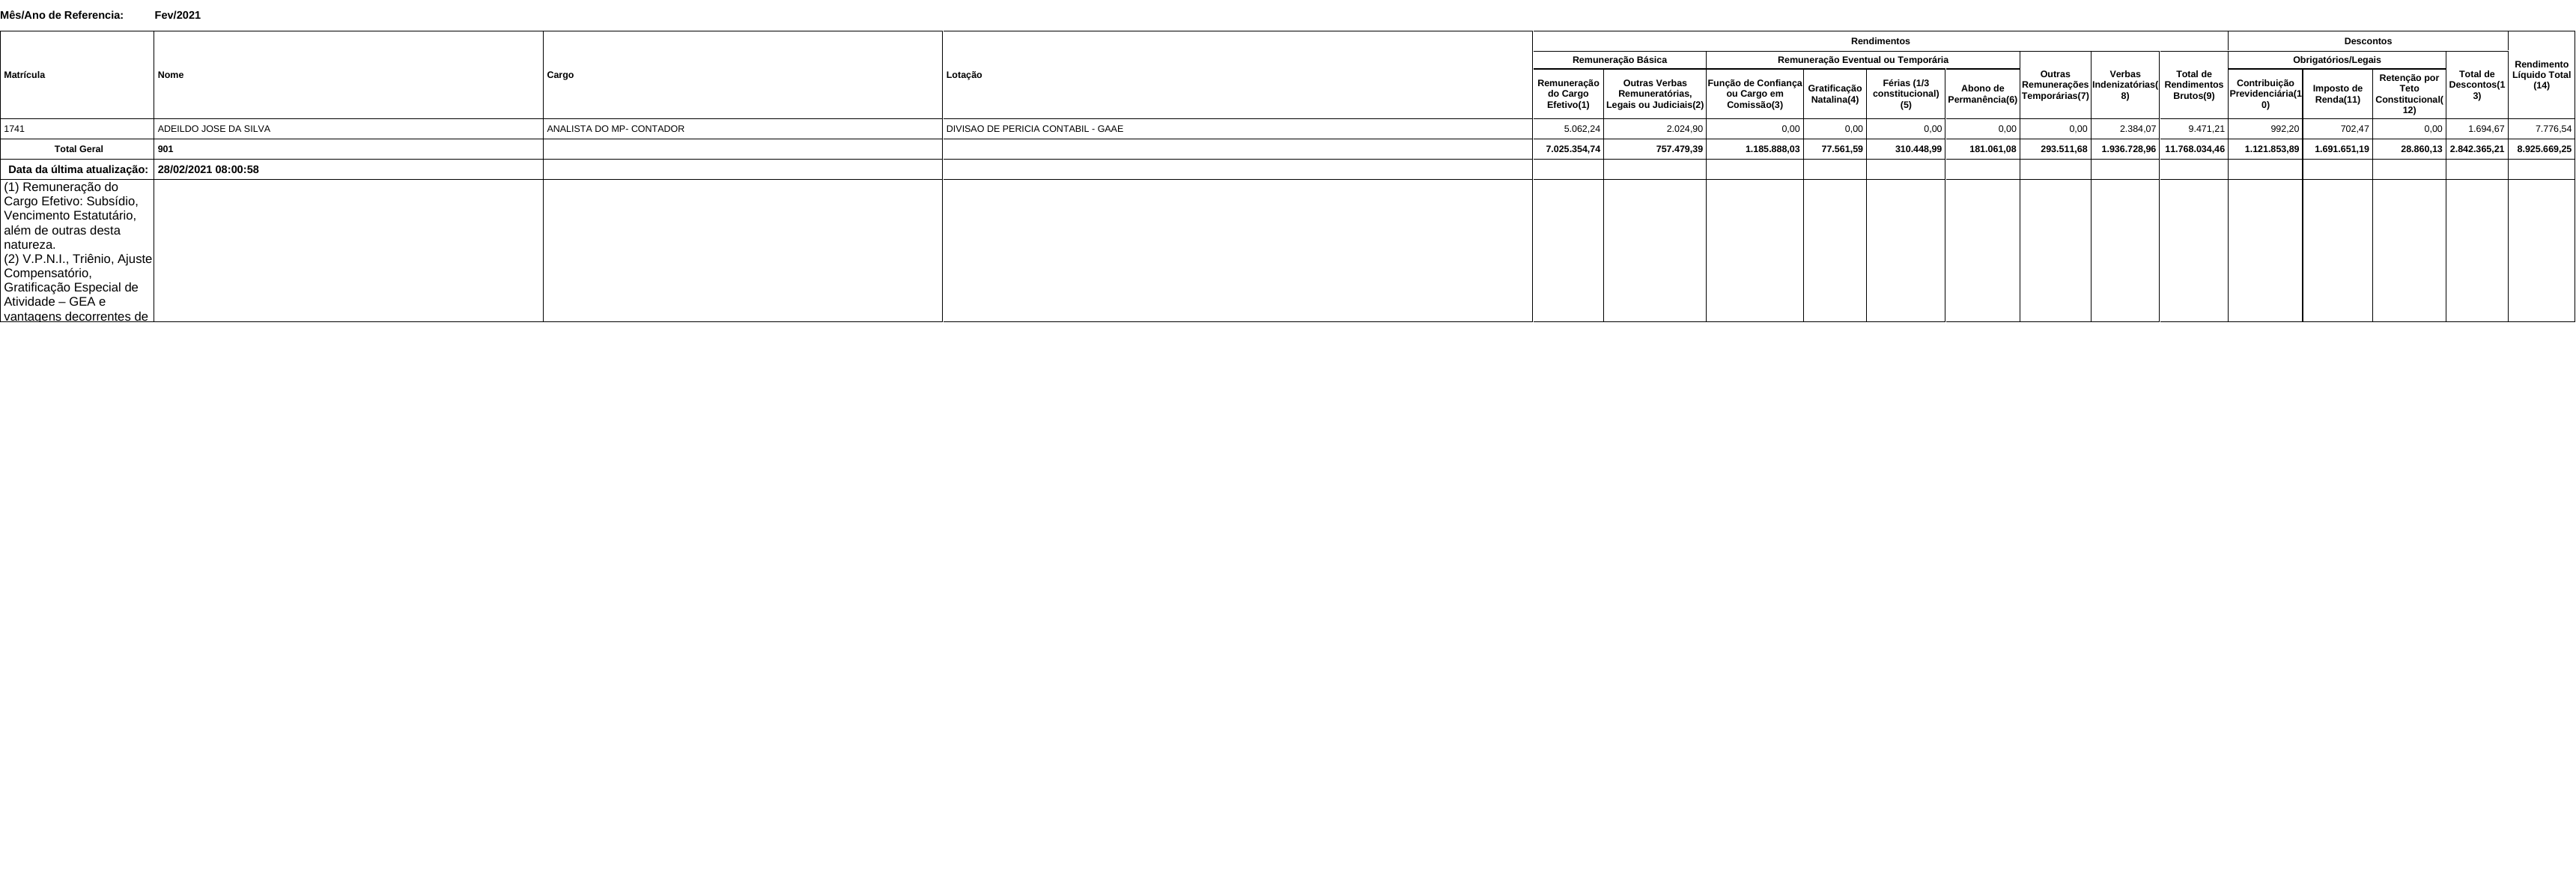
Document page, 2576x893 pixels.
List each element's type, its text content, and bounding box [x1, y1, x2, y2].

table_cell Gratificação Natalina(4) [1804, 70, 1866, 118]
table_cell Descontos [2229, 31, 2508, 50]
table_cell [2373, 180, 2446, 321]
table_cell 702,47 [2303, 119, 2372, 139]
table_cell Retenção por Teto Constitucional(12) [2373, 70, 2446, 118]
table_cell 1.185.888,03 [1707, 139, 1803, 159]
table_cell 8.925.669,25 [2509, 139, 2575, 159]
table_cell [2092, 160, 2159, 179]
table_cell Imposto de Renda(11) [2303, 70, 2372, 118]
table_cell Verbas Indenizatórias(8) [2092, 52, 2159, 118]
table_cell 28.860,13 [2373, 139, 2446, 159]
table_cell 9.471,21 [2160, 119, 2228, 139]
table_cell 1.936.728,96 [2092, 139, 2159, 159]
table_cell Matrícula [1, 31, 154, 118]
table_cell [544, 160, 942, 179]
table_cell Rendimento Líquido Total (14) [2509, 31, 2575, 118]
table_cell [2092, 180, 2159, 321]
table_cell 1.691.651,19 [2303, 139, 2372, 159]
table_cell 992,20 [2229, 119, 2302, 139]
table_cell [2160, 160, 2228, 179]
table_cell [1707, 180, 1803, 321]
table_cell [2160, 180, 2228, 321]
table_cell Abono de Permanência(6) [1946, 70, 2020, 118]
table_cell Férias (1/3 constitucional) (5) [1867, 70, 1945, 118]
table_cell 1741 [1, 119, 154, 139]
table_cell Obrigatórios/Legais [2229, 52, 2446, 68]
table_cell [1604, 160, 1706, 179]
table_cell 7.776,54 [2509, 119, 2575, 139]
table_cell Remuneração Eventual ou Temporária [1707, 52, 2020, 68]
table_cell Nome [154, 31, 543, 118]
table_cell [1867, 160, 1945, 179]
table_cell [1534, 160, 1603, 179]
table_cell 0,00 [1867, 119, 1945, 139]
table_cell [2446, 160, 2508, 179]
table_cell [944, 139, 1532, 159]
table_cell (1) Remuneração do Cargo Efetivo: Subsídio, Vencimento Estatutário, além de outras desta natureza. (2) V.P.N.I., Triênio, Ajuste Compensatório, Gratificação Especial de Atividade – GEA e vantagens decorrentes de sentença judicial ou extensão administrativa. (3) Rubricas que representam a retribuição paga pelo exercício de função de confiança (Servidor efetivo) ou remuneração de cargo em comissão (Servidor com/sem vínculo ou requisitado). (4) Parcelas da Gratificação Natalina (13º Salário) pagas no mês corrente, ou no caso de exoneração/aposentação do Membro/Servidor. (5) Adicional correspondente a 1/3 (um terço) da remuneração, pago ao Membro/Servidor por ocasião das férias. (6) Valor equivalente ao da contribuição previdenciária, devido ao Membro/Servidor que esteja em condição de aposentar-se, mas que optou por continuar em atividade (instituído pela Emenda Constitucional nº 41, de 16 de dezembro de 2003). (7) Valor total (somatório) das Remunerações Temporárias discriminadas na TABELA III. (8) Valor total (somatório) das Verbas Indenizatórias discriminadas na TABELA III. (9) Total dos rendimentos brutos pagos no mês. (10) Contribuição Previdenciária Oficial (Plano de Seguridade Social do Servidor Público e Regime Geral de Previdência Social). (11) Imposto de Renda Retido na Fonte. (12) Valor deduzido da remuneração básica bruta, quando esta ultrapassa o teto constitucional, nos termos da legislação correspondente. (13) Total dos descontos efetuados no mês. (14) Rendimento líquido após os descontos referidos nos itens anteriores. [1, 180, 154, 321]
table_cell Remuneração Básica [1534, 52, 1706, 68]
table_cell Total de Descontos(13) [2446, 52, 2508, 118]
table_cell 7.025.354,74 [1534, 139, 1603, 159]
table_header Mês/Ano de Referencia: [0, 0, 154, 31]
table_cell [2446, 180, 2508, 321]
table_cell [154, 180, 543, 321]
table_cell Lotação [944, 31, 1532, 118]
table_cell 757.479,39 [1604, 139, 1706, 159]
table_cell 0,00 [2373, 119, 2446, 139]
table_cell [2303, 160, 2372, 179]
table_cell Outras Remunerações Temporárias(7) [2020, 52, 2091, 118]
table_cell [1707, 160, 1803, 179]
table_cell 11.768.034,46 [2160, 139, 2228, 159]
table_cell Cargo [544, 31, 942, 118]
table_cell Outras Verbas Remuneratórias, Legais ou Judiciais(2) [1604, 70, 1706, 118]
table_cell [544, 180, 942, 321]
table_cell [1604, 180, 1706, 321]
table_cell [1534, 180, 1603, 321]
table_cell [1946, 160, 2020, 179]
table_cell Total de Rendimentos Brutos(9) [2160, 52, 2228, 118]
table_cell [1946, 180, 2020, 321]
table_cell [2373, 160, 2446, 179]
table_cell 293.511,68 [2020, 139, 2091, 159]
table_cell 2.384,07 [2092, 119, 2159, 139]
table_cell 28/02/2021 08:00:58 [154, 160, 543, 179]
table_cell [2229, 180, 2302, 321]
table_cell 1.121.853,89 [2229, 139, 2302, 159]
table_header Fev/2021 [154, 0, 2575, 31]
table_cell Contribuição Previdenciária(10) [2229, 70, 2302, 118]
table_cell Função de Confiança ou Cargo em Comissão(3) [1707, 70, 1803, 118]
table_cell ANALISTA DO MP- CONTADOR [544, 119, 942, 139]
table_cell 2.024,90 [1604, 119, 1706, 139]
table_cell Remuneração do Cargo Efetivo(1) [1534, 70, 1603, 118]
table_cell Rendimentos [1534, 31, 2228, 50]
table_cell [944, 180, 1532, 321]
table_cell 2.842.365,21 [2446, 139, 2508, 159]
table_cell 0,00 [2020, 119, 2091, 139]
table_cell 181.061,08 [1946, 139, 2020, 159]
table_cell [944, 160, 1532, 179]
table_cell 310.448,99 [1867, 139, 1945, 159]
table_cell 77.561,59 [1804, 139, 1866, 159]
table_cell 0,00 [1804, 119, 1866, 139]
table_cell 5.062,24 [1534, 119, 1603, 139]
table_cell Total Geral [1, 139, 154, 159]
table_cell [2229, 160, 2302, 179]
table_cell [1804, 180, 1866, 321]
table_cell [1867, 180, 1945, 321]
table_cell ADEILDO JOSE DA SILVA [154, 119, 543, 139]
table_cell [2303, 180, 2372, 321]
table_cell 901 [154, 139, 543, 159]
table_cell Data da última atualização: [1, 160, 154, 179]
table_cell [2509, 160, 2575, 179]
table_cell [544, 139, 942, 159]
table_cell [2020, 160, 2091, 179]
table_cell [2509, 180, 2575, 321]
table_cell [1804, 160, 1866, 179]
table_cell DIVISAO DE PERICIA CONTABIL - GAAE [944, 119, 1532, 139]
table_cell 1.694,67 [2446, 119, 2508, 139]
table_cell 0,00 [1707, 119, 1803, 139]
table_cell [2020, 180, 2091, 321]
table_cell 0,00 [1946, 119, 2020, 139]
